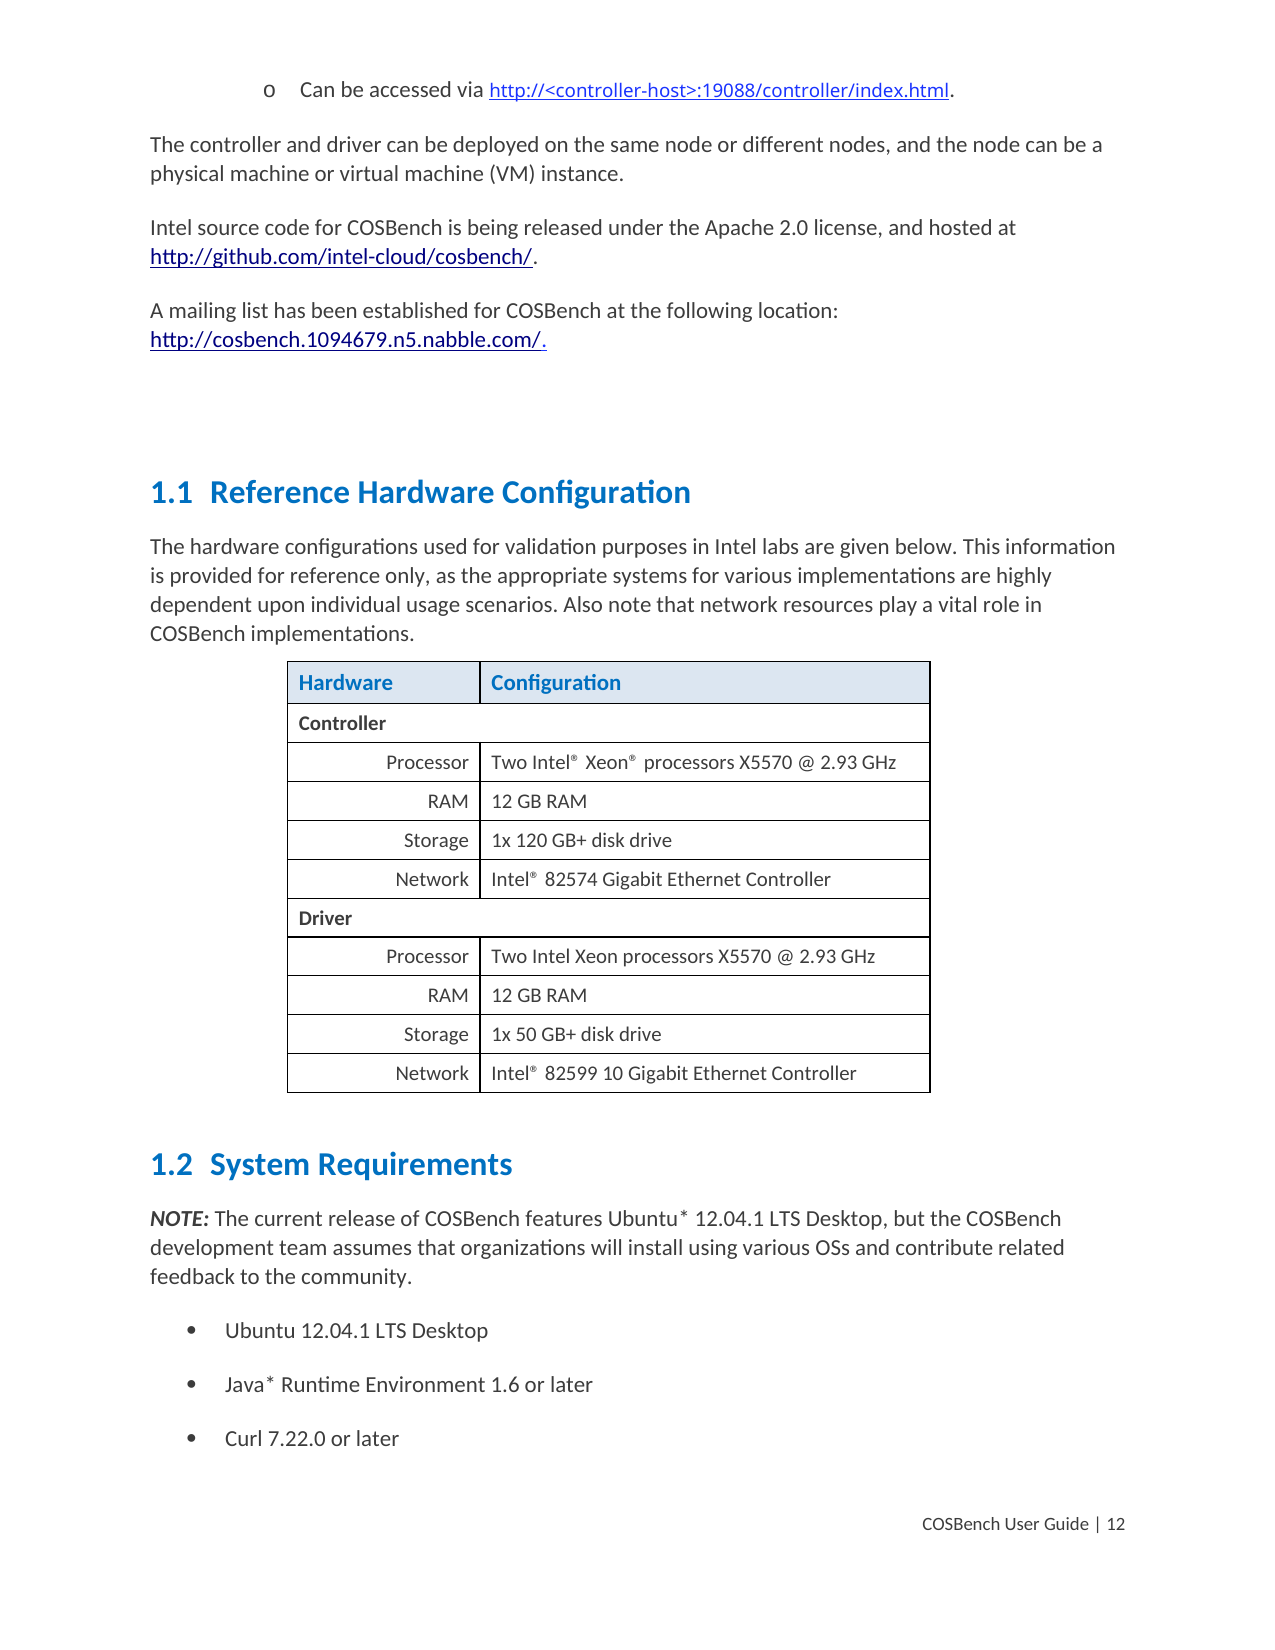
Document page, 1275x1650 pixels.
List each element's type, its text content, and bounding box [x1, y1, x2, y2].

subtitle System Requirements [150, 1143, 1125, 1184]
text Intel source code for COSBench is being released under the Apache 2.0 license, and hosted at http://github.com/intel-cloud/cosbench/. [150, 213, 1125, 271]
table_header Configuration [481, 662, 929, 703]
table_cell 1x 120 GB+ disk drive [481, 821, 929, 858]
list Curl 7.22.0 or later [187, 1424, 1125, 1453]
table_cell Intel® 82574 Gigabit Ethernet Controller [481, 860, 929, 897]
text The hardware configurations used for validation purposes in Intel labs are given below. This information is provided for reference only, as the appropriate systems for various implementations are highly dependent upon individual usage scenarios. Also note that network resources play a vital role in COSBench implementations. [150, 532, 1125, 647]
subtitle Reference Hardware Configuration [150, 471, 1125, 512]
table_cell 12 GB RAM [481, 782, 929, 819]
text A mailing list has been established for COSBench at the following location: http://cosbench.1094679.n5.nabble.com/. [150, 297, 1125, 354]
list Can be accessed via http://<controller-host>:19088/controller/index.html. [262, 75, 1125, 104]
table_cell 1x 50 GB+ disk drive [481, 1015, 929, 1053]
table_cell Two Intel® Xeon® processors X5570 @ 2.93 GHz [481, 743, 929, 781]
table_cell Storage [288, 1015, 479, 1053]
text NOTE: The current release of COSBench features Ubuntu* 12.04.1 LTS Desktop, but the COSBench development team assumes that organizations will install using various OSs and contribute related feedback to the community. [150, 1204, 1125, 1290]
table_cell RAM [288, 976, 479, 1014]
text The controller and driver can be deployed on the same node or different nodes, and the node can be a physical machine or virtual machine (VM) instance. [150, 130, 1125, 187]
table_cell 12 GB RAM [481, 976, 929, 1014]
table_cell Processor [288, 938, 479, 975]
table_cell Driver [288, 899, 929, 936]
table_cell Controller [288, 704, 929, 742]
table_cell Processor [288, 743, 479, 781]
table_cell Intel® 82599 10 Gigabit Ethernet Controller [481, 1054, 929, 1092]
table_cell Network [288, 1054, 479, 1092]
list Ubuntu 12.04.1 LTS Desktop [187, 1316, 1125, 1344]
table_cell Network [288, 860, 479, 897]
table_header Hardware [288, 662, 479, 703]
table_cell Storage [288, 821, 479, 858]
table_cell Two Intel Xeon processors X5570 @ 2.93 GHz [481, 938, 929, 975]
list Java* Runtime Environment 1.6 or later [187, 1371, 1125, 1398]
table_cell RAM [288, 782, 479, 819]
